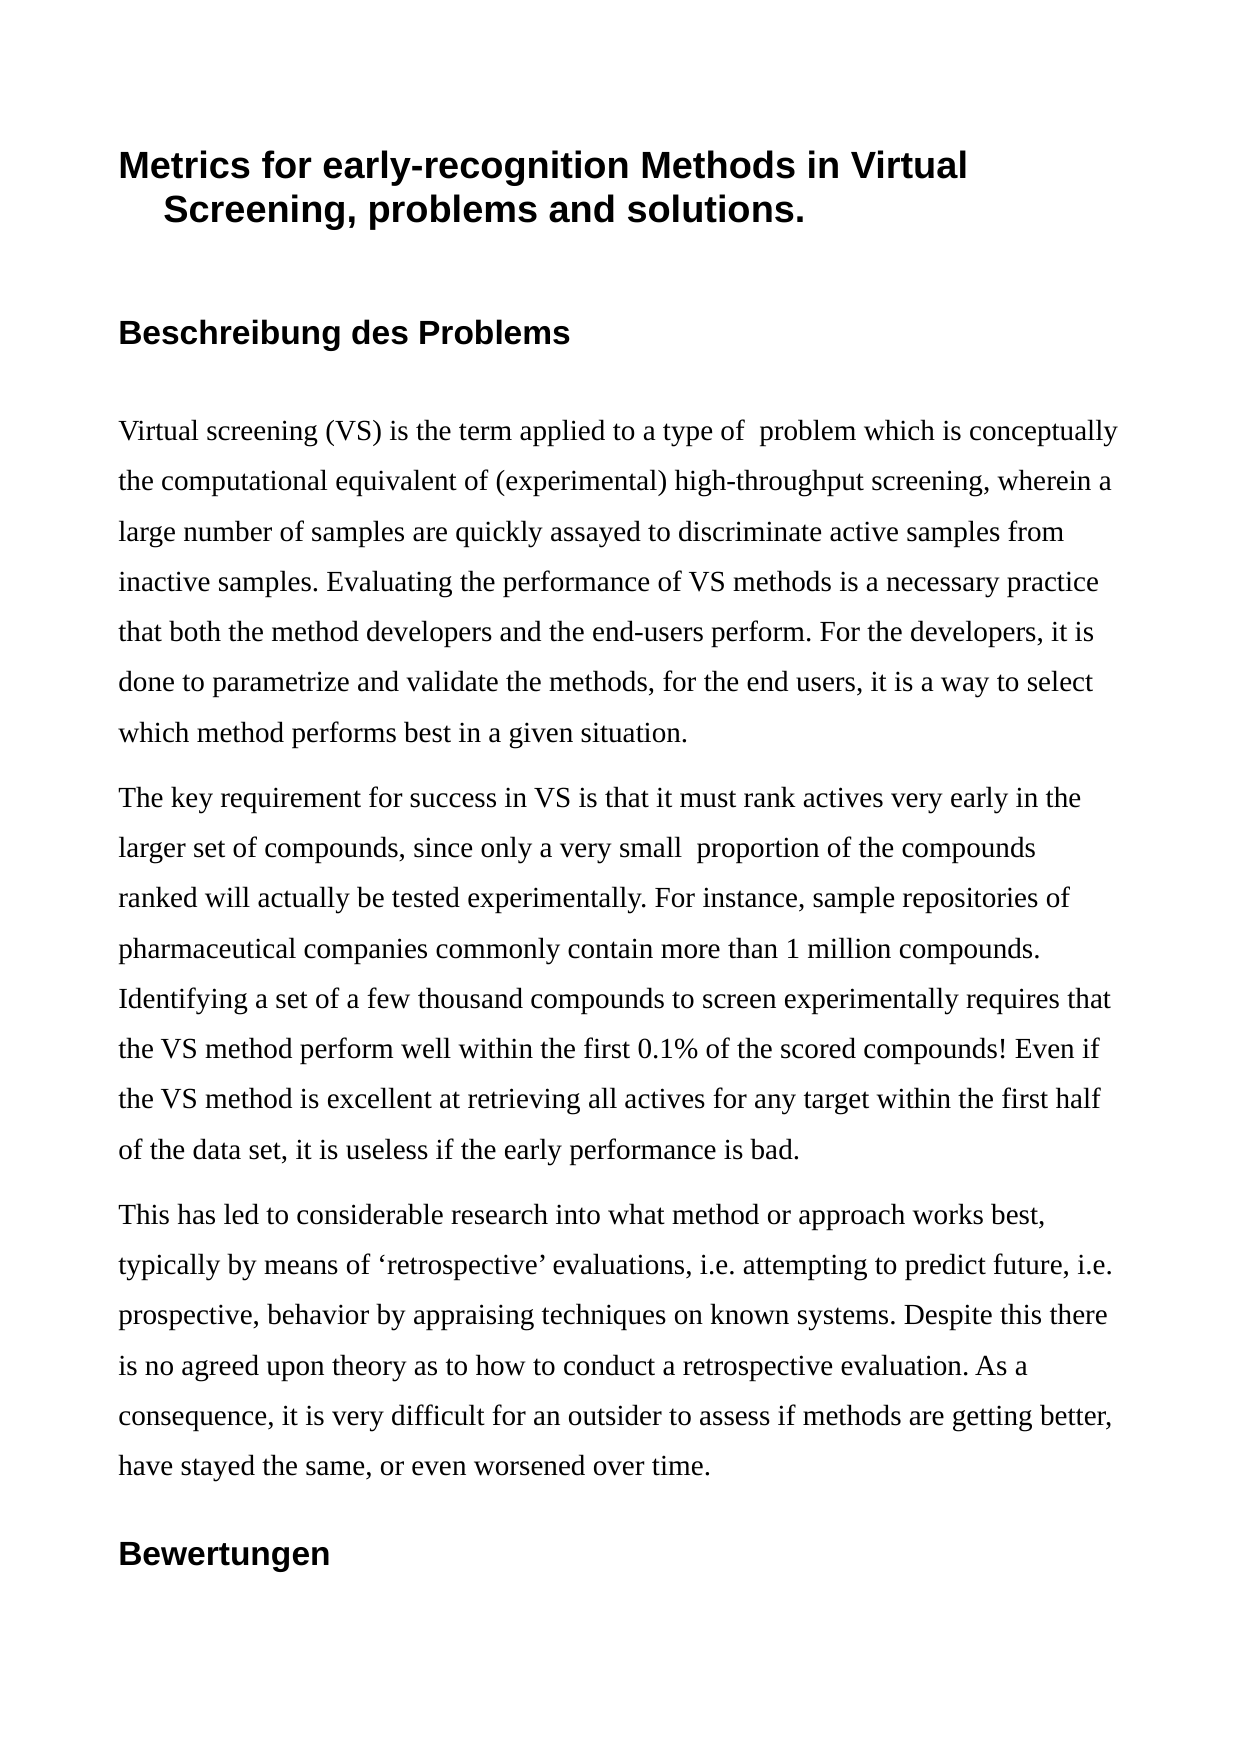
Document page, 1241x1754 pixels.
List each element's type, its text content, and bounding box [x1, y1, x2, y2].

subtitle Beschreibung des Problems [118, 313, 1122, 351]
subtitle Metrics for early-recognition Methods in Virtual Screening, problems and solutions. [118, 143, 1122, 230]
text Virtual screening (VS) is the term applied to a type of problem which is conceptually the computational equivalent of (experimental) high-throughput screening, wherein a large number of samples are quickly assayed to discriminate active samples from inactive samples. Evaluating the performance of VS methods is a necessary practice that both the method developers and the end-users perform. For the developers, it is done to parametrize and validate the methods, for the end users, it is a way to select which method performs best in a given situation. [118, 413, 1122, 748]
subtitle Bewertungen [118, 1534, 1122, 1573]
text This has led to considerable research into what method or approach works best, typically by means of ‘retrospective’ evaluations, i.e. attempting to predict future, i.e. prospective, behavior by appraising techniques on known systems. Despite this there is no agreed upon theory as to how to conduct a retrospective evaluation. As a consequence, it is very difficult for an outsider to assess if methods are getting better, have stayed the same, or even worsened over time. [118, 1197, 1122, 1482]
text The key requirement for success in VS is that it must rank actives very early in the larger set of compounds, since only a very small proportion of the compounds ranked will actually be tested experimentally. For instance, sample repositories of pharmaceutical companies commonly contain more than 1 million compounds. Identifying a set of a few thousand compounds to screen experimentally requires that the VS method perform well within the first 0.1% of the scored compounds! Even if the VS method is excellent at retrieving all actives for any target within the first half of the data set, it is useless if the early performance is bad. [118, 780, 1122, 1166]
